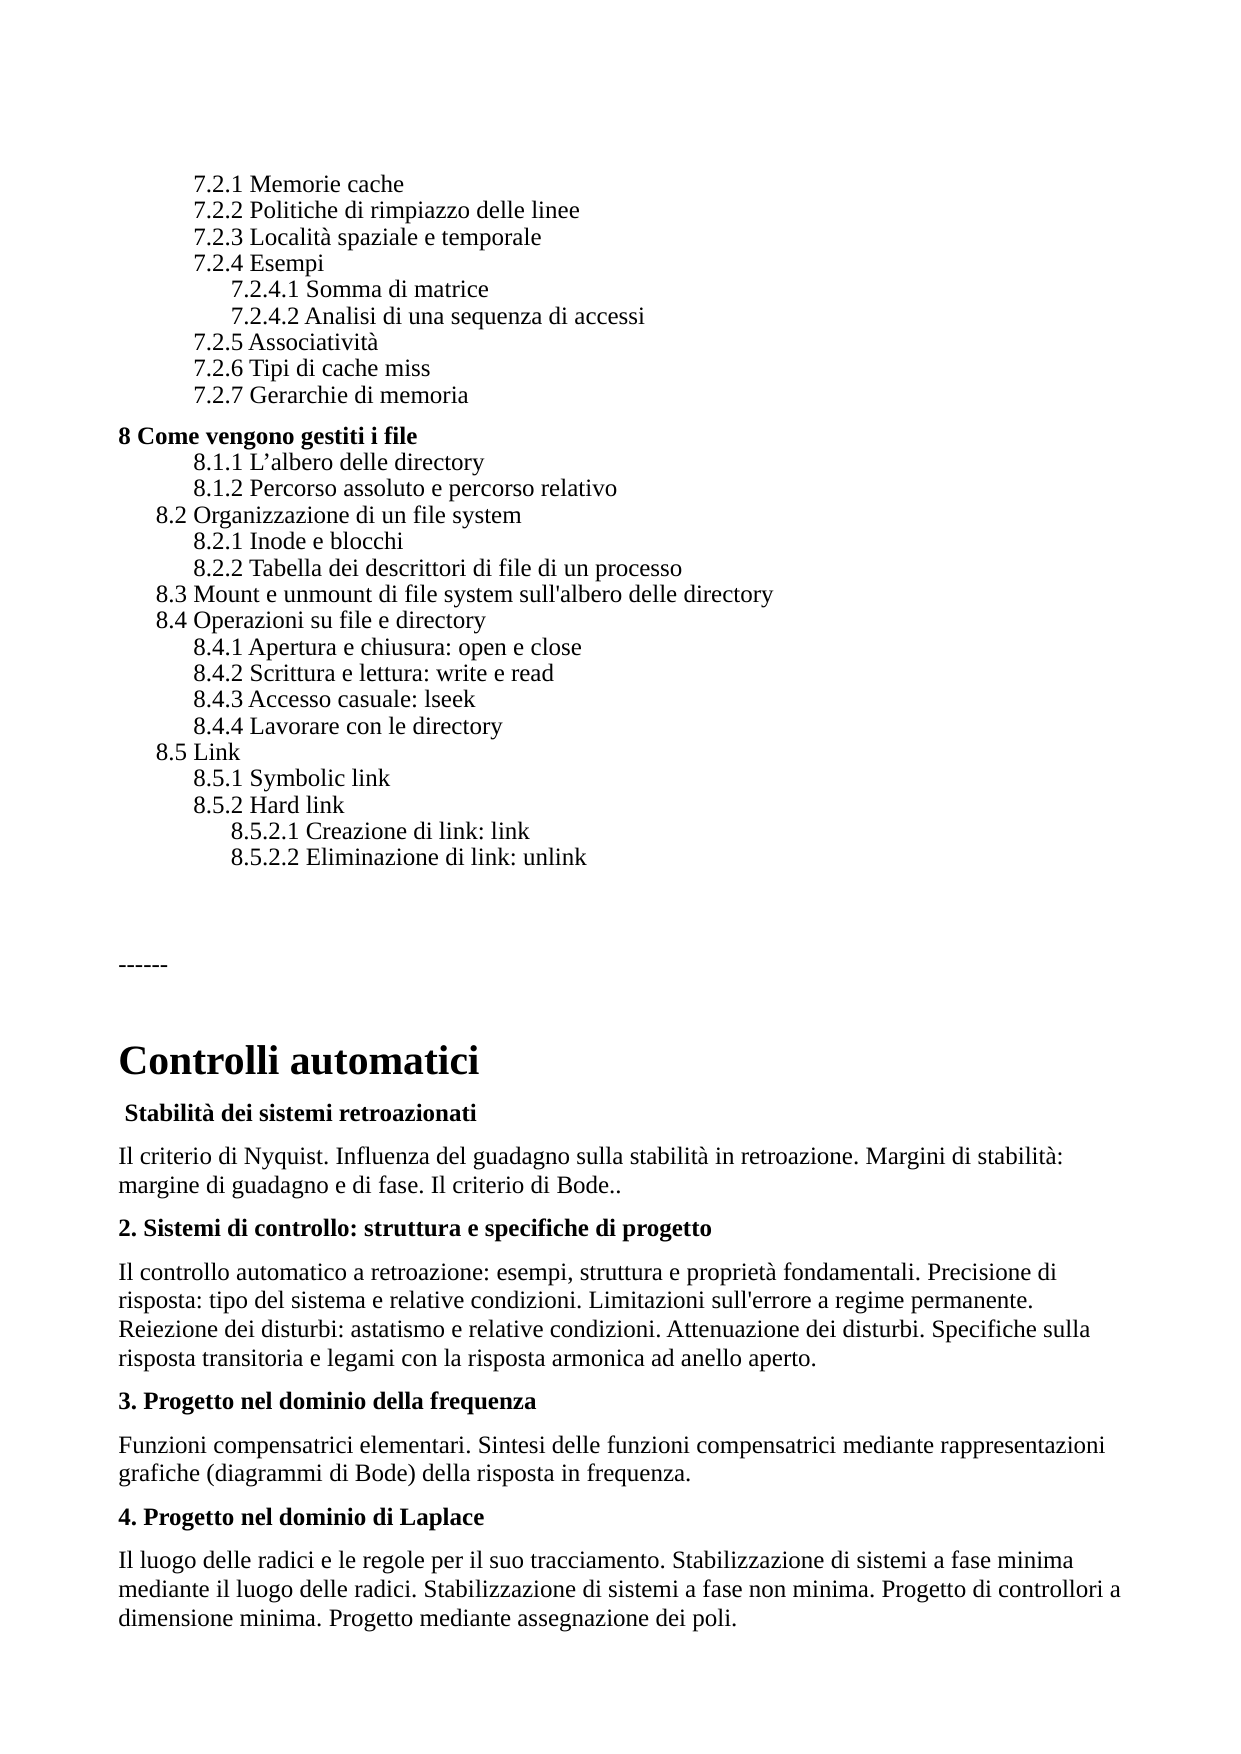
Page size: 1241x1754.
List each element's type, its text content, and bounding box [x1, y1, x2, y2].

text 8.5.2 Hard link [193, 797, 1122, 817]
text Il controllo automatico a retroazione: esempi, struttura e proprietà fondamentali. Precisione di risposta: tipo del sistema e relative condizioni. Limitazioni sull'errore a regime permanente. Reiezione dei disturbi: astatismo e relative condizioni. Attenuazione dei disturbi. Specifiche sulla risposta transitoria e legami con la risposta armonica ad anello aperto. [118, 1257, 1122, 1372]
text 8.1.1 L’albero delle directory [193, 454, 1122, 474]
text 8.1.2 Percorso assoluto e percorso relativo [193, 481, 1122, 501]
text 7.2.1 Memorie cache [193, 176, 1122, 196]
text 8 Come vengono gestiti i file [118, 428, 1122, 448]
text 3. Progetto nel dominio della frequenza [118, 1386, 1122, 1415]
text 8.5.1 Symbolic link [193, 771, 1122, 791]
text Funzioni compensatrici elementari. Sintesi delle funzioni compensatrici mediante rappresentazioni grafiche (diagrammi di Bode) della risposta in frequenza. [118, 1430, 1122, 1487]
text Il criterio di Nyquist. Influenza del guadagno sulla stabilità in retroazione. Margini di stabilità: margine di guadagno e di fase. Il criterio di Bode.. [118, 1141, 1122, 1199]
text 8.4.3 Accesso casuale: lseek [193, 692, 1122, 712]
text 2. Sistemi di controllo: struttura e specifiche di progetto [118, 1213, 1122, 1242]
text Stabilità dei sistemi retroazionati [118, 1098, 1122, 1127]
text 8.4.4 Lavorare con le directory [193, 718, 1122, 738]
text 7.2.4.2 Analisi di una sequenza di accessi [231, 308, 1122, 328]
text 4. Progetto nel dominio di Laplace [118, 1502, 1122, 1531]
text 8.3 Mount e unmount di file system sull'albero delle directory [156, 586, 1122, 606]
text 7.2.5 Associatività [193, 334, 1122, 354]
text 8.4.2 Scrittura e lettura: write e read [193, 665, 1122, 685]
text 8.2.2 Tabella dei descrittori di file di un processo [193, 560, 1122, 580]
text 8.4 Operazioni su file e directory [156, 613, 1122, 633]
text 7.2.2 Politiche di rimpiazzo delle linee [193, 203, 1122, 223]
text 8.5.2.2 Eliminazione di link: unlink [231, 850, 1122, 870]
text Controlli automatici [118, 1036, 1122, 1083]
text 7.2.4.1 Somma di matrice [231, 282, 1122, 302]
text 8.4.1 Apertura e chiusura: open e close [193, 639, 1122, 659]
text 7.2.4 Esempi [193, 255, 1122, 276]
text 8.2 Organizzazione di un file system [156, 507, 1122, 527]
text Il luogo delle radici e le regole per il suo tracciamento. Stabilizzazione di sistemi a fase minima mediante il luogo delle radici. Stabilizzazione di sistemi a fase non minima. Progetto di controllori a dimensione minima. Progetto mediante assegnazione dei poli. [118, 1545, 1122, 1631]
text 7.2.6 Tipi di cache miss [193, 361, 1122, 381]
text 7.2.7 Gerarchie di memoria [193, 387, 1122, 407]
text 8.5.2.1 Creazione di link: link [231, 823, 1122, 843]
text 7.2.3 Località spaziale e temporale [193, 229, 1122, 249]
text 8.5 Link [156, 744, 1122, 764]
text ------ [118, 949, 1122, 978]
text 8.2.1 Inode e blocchi [193, 533, 1122, 554]
